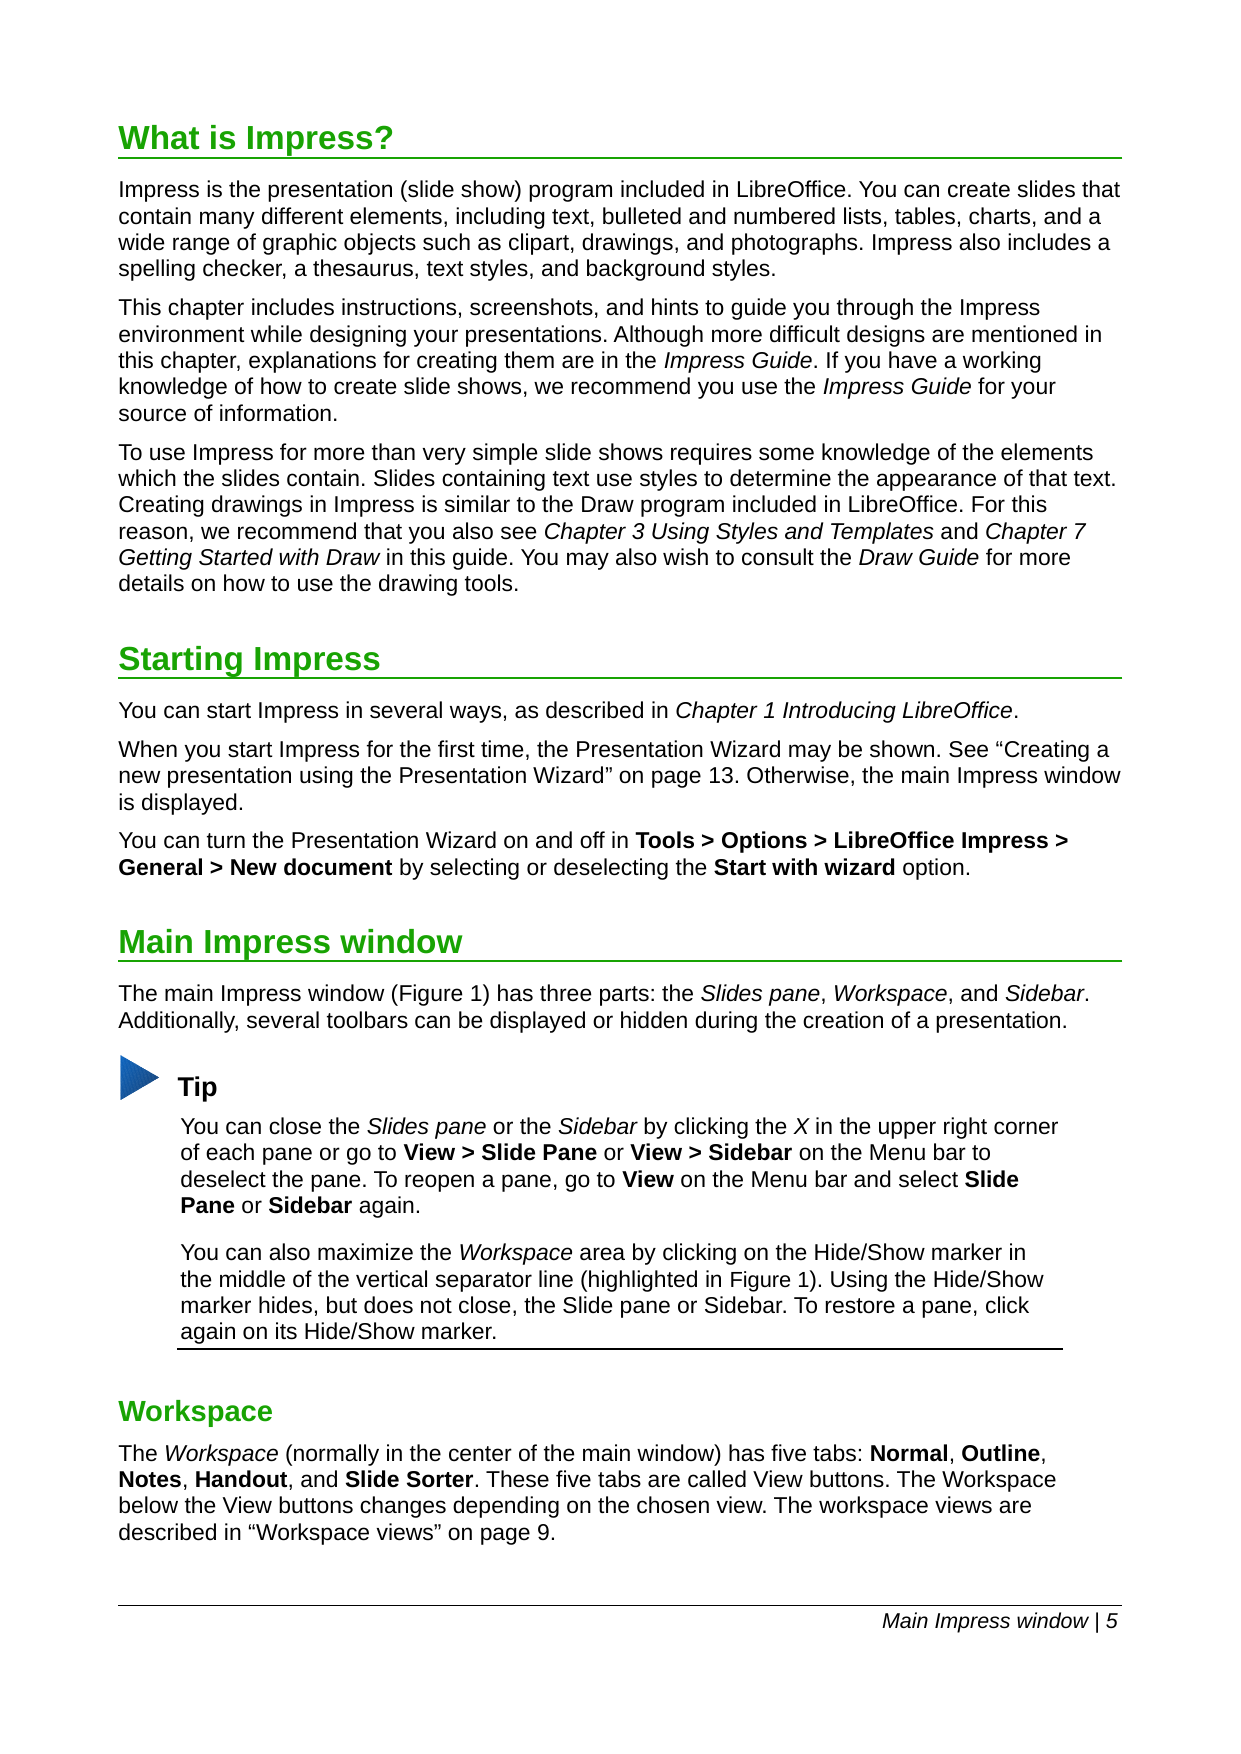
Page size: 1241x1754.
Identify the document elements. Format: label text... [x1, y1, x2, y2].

list When you start Impress for the first time, the Presentation Wizard may be shown. See “Creating a new presentation using the Presentation Wizard” on page 13. Otherwise, the main Impress window is displayed. [118, 736, 1122, 815]
text The Workspace (normally in the center of the main window) has five tabs: Normal, Outline, Notes, Handout, and Slide Sorter. These five tabs are called View buttons. The Workspace below the View buttons changes depending on the chosen view. The workspace views are described in “Workspace views” on page 9. [118, 1440, 1122, 1545]
text You can turn the Presentation Wizard on and off in Tools > Options > LibreOffice Impress > General > New document by selecting or deselecting the Start with wizard option. [118, 827, 1122, 880]
subtitle What is Impress? [118, 118, 1122, 157]
subtitle Tip [118, 1053, 1122, 1102]
subtitle Workspace [118, 1394, 1122, 1428]
list You can start Impress in several ways, as described in Chapter 1 Introducing LibreOffice. [118, 697, 1122, 723]
text You can also maximize the Workspace area by clicking on the Hide/Show marker in the middle of the vertical separator line (highlighted in Figure 1). Using the Hide/Show marker hides, but does not close, the Slide pane or Sidebar. To restore a pane, click again on its Hide/Show marker. [177, 1236, 1063, 1348]
text Impress is the presentation (slide show) program included in LibreOffice. You can create slides that contain many different elements, including text, bulleted and numbered lists, tables, charts, and a wide range of graphic objects such as clipart, drawings, and photographs. Impress also includes a spelling checker, a thesaurus, text styles, and background styles. [118, 176, 1122, 282]
text You can close the Slides pane or the Sidebar by clicking the X in the upper right corner of each pane or go to View > Slide Pane or View > Sidebar on the Menu bar to deselect the pane. To reopen a pane, go to View on the Menu bar and select Slide Pane or Sidebar again. [177, 1110, 1063, 1218]
text The main Impress window (Figure 1) has three parts: the Slides pane, Workspace, and Sidebar. Additionally, several toolbars can be displayed or hidden during the creation of a presentation. [118, 980, 1122, 1033]
subtitle Main Impress window [118, 922, 1122, 960]
text To use Impress for more than very simple slide shows requires some knowledge of the elements which the slides contain. Slides containing text use styles to determine the appearance of that text. Creating drawings in Impress is similar to the Draw program included in LibreOffice. For this reason, we recommend that you also see Chapter 3 Using Styles and Templates and Chapter 7 Getting Started with Draw in this guide. You may also wish to consult the Draw Guide for more details on how to use the drawing tools. [118, 438, 1122, 597]
text This chapter includes instructions, screenshots, and hints to guide you through the Impress environment while designing your presentations. Although more difficult designs are mentioned in this chapter, explanations for creating them are in the Impress Guide. If you have a working knowledge of how to create slide shows, we recommend you use the Impress Guide for your source of information. [118, 294, 1122, 426]
subtitle Starting Impress [118, 639, 1122, 677]
